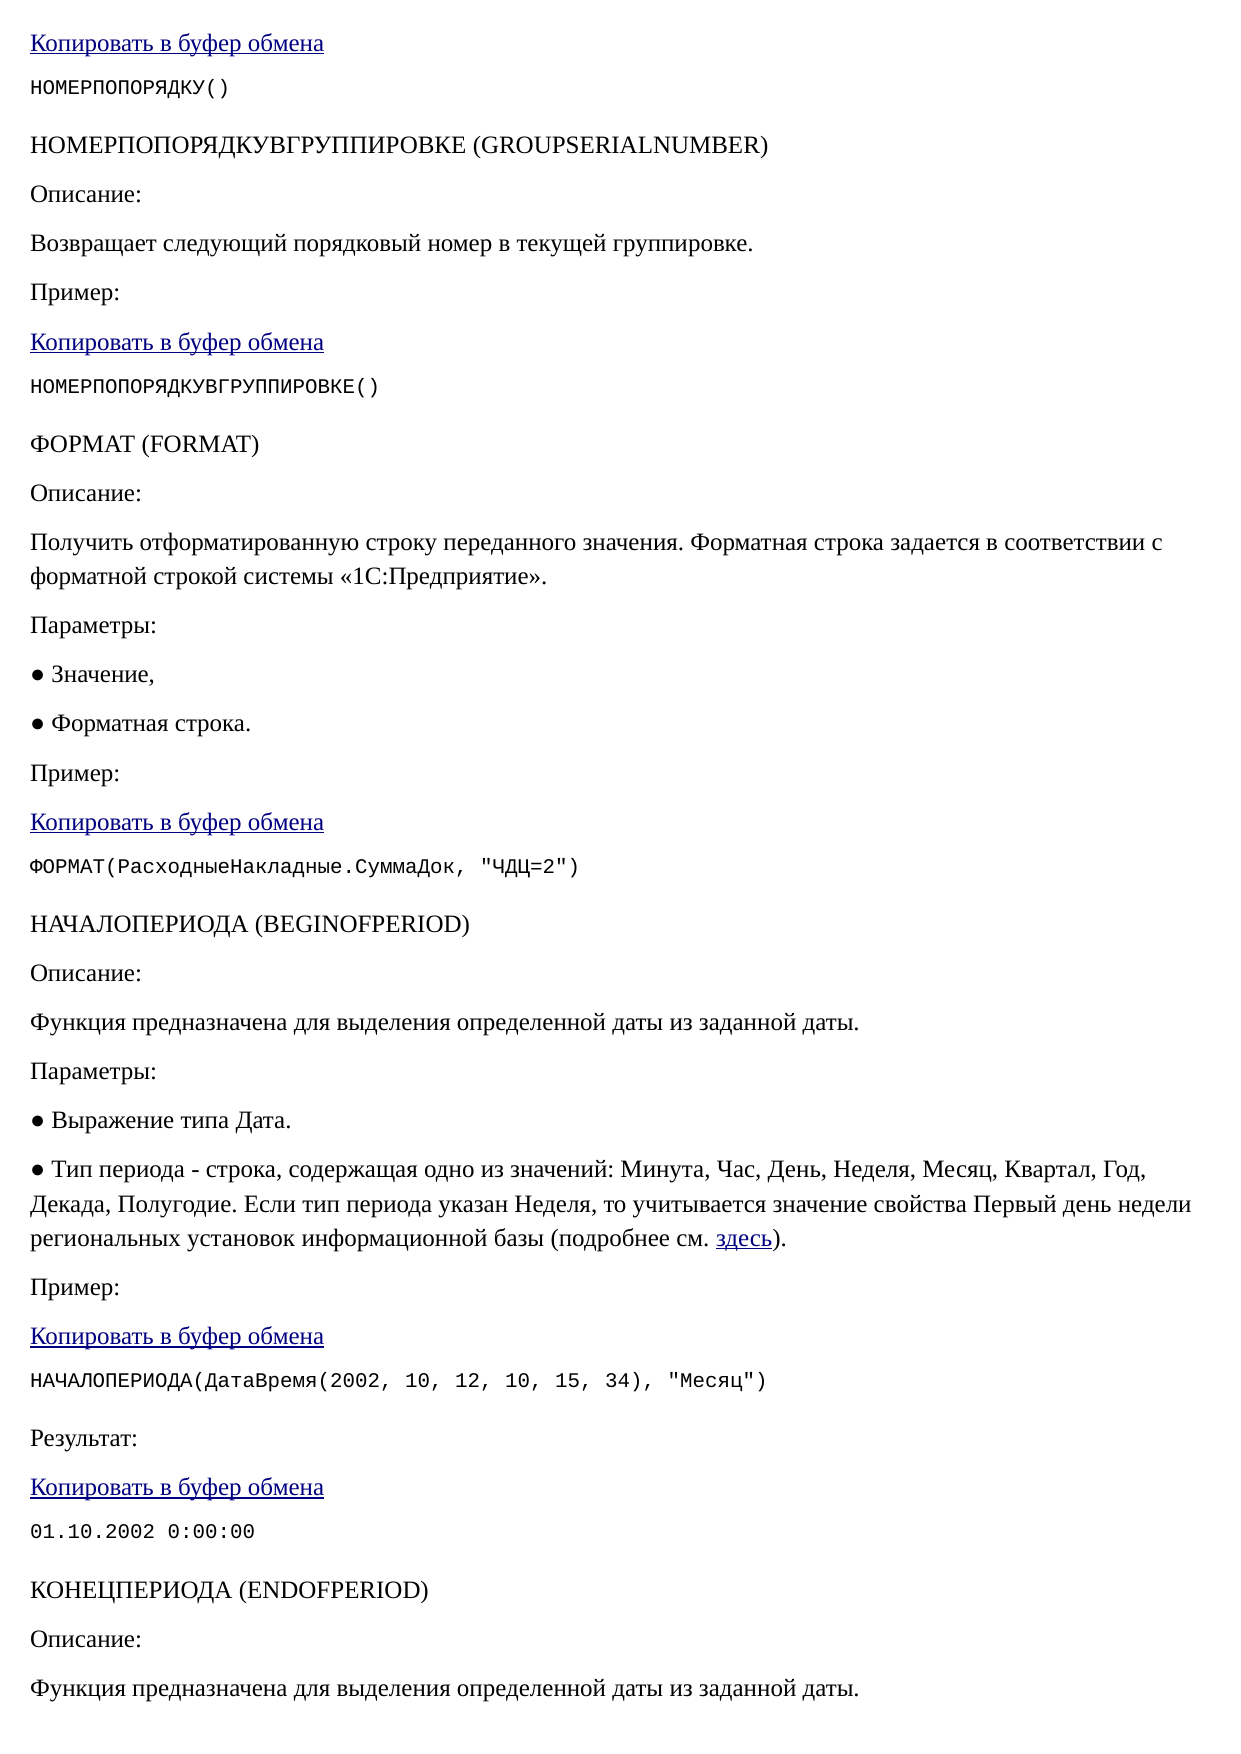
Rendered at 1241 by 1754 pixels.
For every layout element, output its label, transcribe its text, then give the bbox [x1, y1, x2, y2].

text Копировать в буфер обмена [30, 807, 1211, 835]
text НАЧАЛОПЕРИОДА(ДатаВремя(2002, 10, 12, 10, 15, 34), "Месяц") [30, 1370, 1211, 1394]
text Функция предназначена для выделения определенной даты из заданной даты. [30, 1673, 1211, 1702]
text ● Форматная строка. [30, 708, 1211, 737]
text Получить отформатированную строку переданного значения. Форматная строка задается в соответствии с форматной строкой системы «1С:Предприятие». [30, 527, 1211, 590]
text НАЧАЛОПЕРИОДА (BEGINOFPERIOD) [30, 909, 1211, 938]
text Возвращает следующий порядковый номер в текущей группировке. [30, 228, 1211, 257]
text Описание: [30, 179, 1211, 208]
text ФОРМАТ (FORMAT) [30, 429, 1211, 457]
text Копировать в буфер обмена [30, 1321, 1211, 1350]
text Функция предназначена для выделения определенной даты из заданной даты. [30, 1007, 1211, 1036]
text Пример: [30, 758, 1211, 786]
text Описание: [30, 958, 1211, 987]
text 01.10.2002 0:00:00 [30, 1522, 1211, 1545]
text Результат: [30, 1423, 1211, 1452]
text КОНЕЦПЕРИОДА (ENDOFPERIOD) [30, 1575, 1211, 1603]
text ● Выражение типа Дата. [30, 1105, 1211, 1134]
text Копировать в буфер обмена [30, 1472, 1211, 1501]
text Пример: [30, 1272, 1211, 1301]
text Параметры: [30, 1056, 1211, 1085]
text Копировать в буфер обмена [30, 327, 1211, 355]
text ● Значение, [30, 659, 1211, 688]
text НОМЕРПОПОРЯДКУВГРУППИРОВКЕ (GROUPSERIALNUMBER) [30, 130, 1211, 159]
text Параметры: [30, 610, 1211, 639]
text НОМЕРПОПОРЯДКУ() [30, 77, 1211, 101]
text ФОРМАТ(РасходныеНакладные.СуммаДок, "ЧДЦ=2") [30, 856, 1211, 879]
text ● Тип периода ‑ строка, содержащая одно из значений: Минута, Час, День, Неделя, Месяц, Квартал, Год, Декада, Полугодие. Если тип периода указан Неделя, то учитывается значение свойства Первый день недели региональных установок информационной базы (подробнее см. здесь). [30, 1154, 1211, 1252]
text НОМЕРПОПОРЯДКУВГРУППИРОВКЕ() [30, 376, 1211, 399]
text Пример: [30, 277, 1211, 306]
text Описание: [30, 1624, 1211, 1652]
text Описание: [30, 478, 1211, 507]
text Копировать в буфер обмена [30, 28, 1211, 57]
